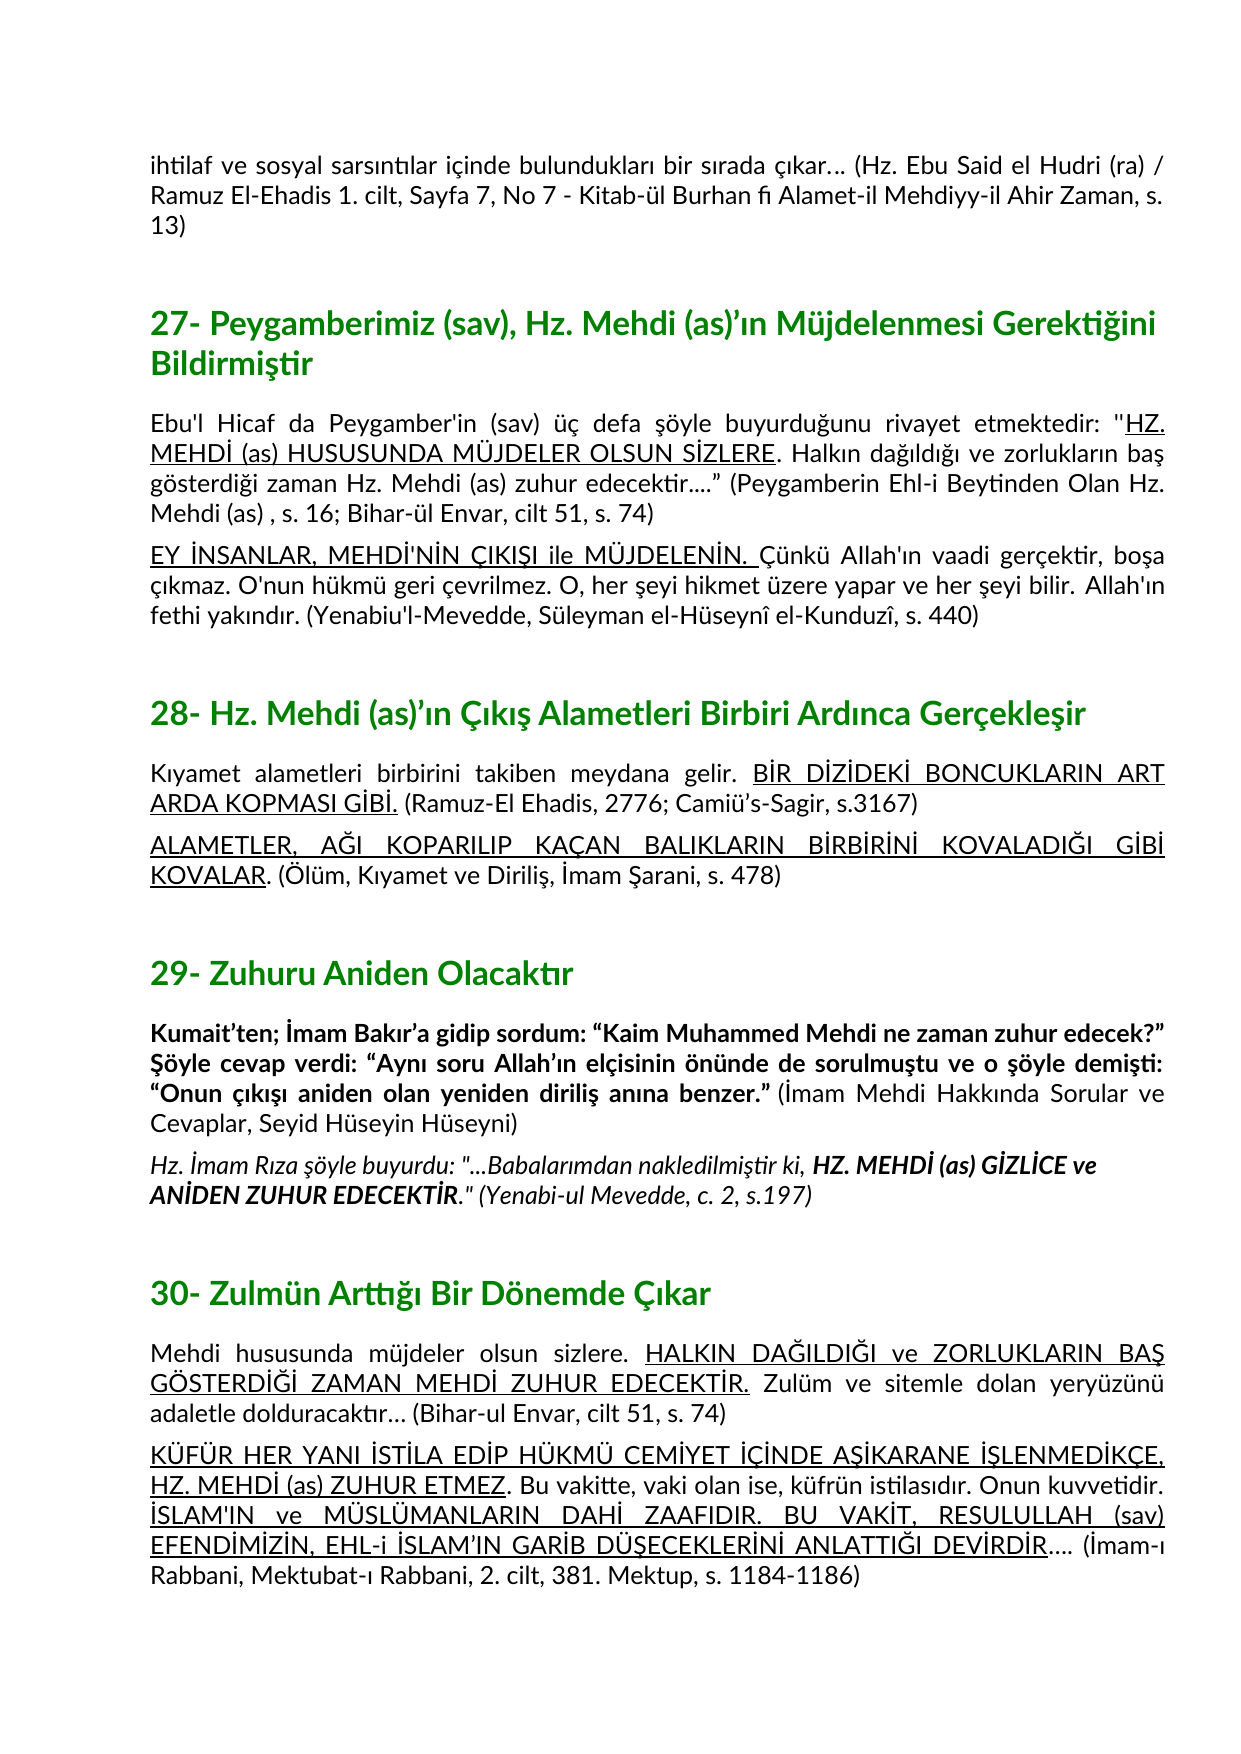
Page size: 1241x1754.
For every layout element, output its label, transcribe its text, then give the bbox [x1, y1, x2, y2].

text HZ. MEHDİ (as) ZUHUR ETMEZ. Bu vakitte, vaki olan ise, küfrün istilasıdır. Onun kuvvetidir. İSLAM'IN ve MÜSLÜMANLARIN DAHİ ZAAFIDIR. BU VAKİT, RESULULLAH (sav) [150, 1468, 1165, 1526]
text KOVALAR. (Ölüm, Kıyamet ve Diriliş, İmam Şarani, s. 478) [150, 858, 1165, 890]
text Kumait’ten; İmam Bakır’a gidip sordum: “Kaim Muhammed Mehdi ne zaman zuhur edecek?” Şöyle cevap verdi: “Aynı soru Allah’ın elçisinin önünde de sorulmuştu ve o şöyle demişti: “Onun çıkışı aniden olan yeniden diriliş anına benzer.” (İmam Mehdi Hakkında Sorular ve Cevaplar, Seyid Hüseyin Hüseyni) [150, 1017, 1165, 1137]
text Hz. İmam Rıza şöyle buyurdu: "...Babalarımdan nakledilmiştir ki, HZ. MEHDİ (as) GİZLİCE ve ANİDEN ZUHUR EDECEKTİR." (Yenabi-ul Mevedde, c. 2, s.197) [150, 1150, 1165, 1210]
text Mehdi hususunda müjdeler olsun sizlere. HALKIN DAĞILDIĞI ve ZORLUKLARIN BAŞ GÖSTERDİĞİ ZAMAN MEHDİ ZUHUR EDECEKTİR. Zulüm ve sitemle dolan yeryüzünü adaletle dolduracaktır… (Bihar-ul Envar, cilt 51, s. 74) [150, 1337, 1165, 1427]
subtitle 28- Hz. Mehdi (as)’ın Çıkış Alametleri Birbiri Ardınca Gerçekleşir [150, 692, 1165, 732]
subtitle 30- Zulmün Arttığı Bir Dönemde Çıkar [150, 1272, 1165, 1312]
text KÜFÜR HER YANI İSTİLA EDİP HÜKMÜ CEMİYET İÇİNDE AŞİKARANE İŞLENMEDİKÇE, [150, 1440, 1165, 1466]
text ihtilaf ve sosyal sarsıntılar içinde bulundukları bir sırada çıkar... (Hz. Ebu Said el Hudri (ra) / Ramuz El-Ehadis 1. cilt, Sayfa 7, No 7 - Kitab-ül Burhan fi Alamet-il Mehdiyy-il Ahir Zaman, s. 13) [150, 150, 1165, 240]
text EY İNSANLAR, MEHDİ'NİN ÇIKIŞI ile MÜJDELENİN. Çünkü AIlah'ın vaadi gerçektir, boşa çıkmaz. O'nun hükmü geri çevrilmez. O, her şeyi hikmet üzere yapar ve her şeyi bilir. Allah'ın fethi yakındır. (Yenabiu'l-Mevedde, Süleyman el-Hüseynî el-Kunduzî, s. 440) [150, 540, 1165, 630]
subtitle 27- Peygamberimiz (sav), Hz. Mehdi (as)’ın Müjdelenmesi Gerektiğini Bildirmiştir [150, 302, 1165, 382]
subtitle 29- Zuhuru Aniden Olacaktır [150, 952, 1165, 992]
text EFENDİMİZİN, EHL-i İSLAM’IN GARİB DÜŞECEKLERİNİ ANLATTIĞI DEVİRDİR…. (İmam-ı Rabbani, Mektubat-ı Rabbani, 2. cilt, 381. Mektup, s. 1184-1186) [150, 1528, 1165, 1590]
text Ebu'l Hicaf da Peygamber'in (sav) üç defa şöyle buyurduğunu rivayet etmektedir: ''HZ. MEHDİ (as) HUSUSUNDA MÜJDELER OLSUN SİZLERE. Halkın dağıldığı ve zorlukların baş gösterdiği zaman Hz. Mehdi (as) zuhur edecektir....” (Peygamberin Ehl-i Beytinden Olan Hz. Mehdi (as) , s. 16; Bihar-ül Envar, cilt 51, s. 74) [150, 407, 1165, 527]
text Kıyamet alametleri birbirini takiben meydana gelir. BİR DİZİDEKİ BONCUKLARIN ART ARDA KOPMASI GİBİ. (Ramuz-El Ehadis, 2776; Camiü’s-Sagir, s.3167) [150, 757, 1165, 817]
text ALAMETLER, AĞI KOPARILIP KAÇAN BALIKLARIN BİRBİRİNİ KOVALADIĞI GİBİ [150, 830, 1165, 856]
